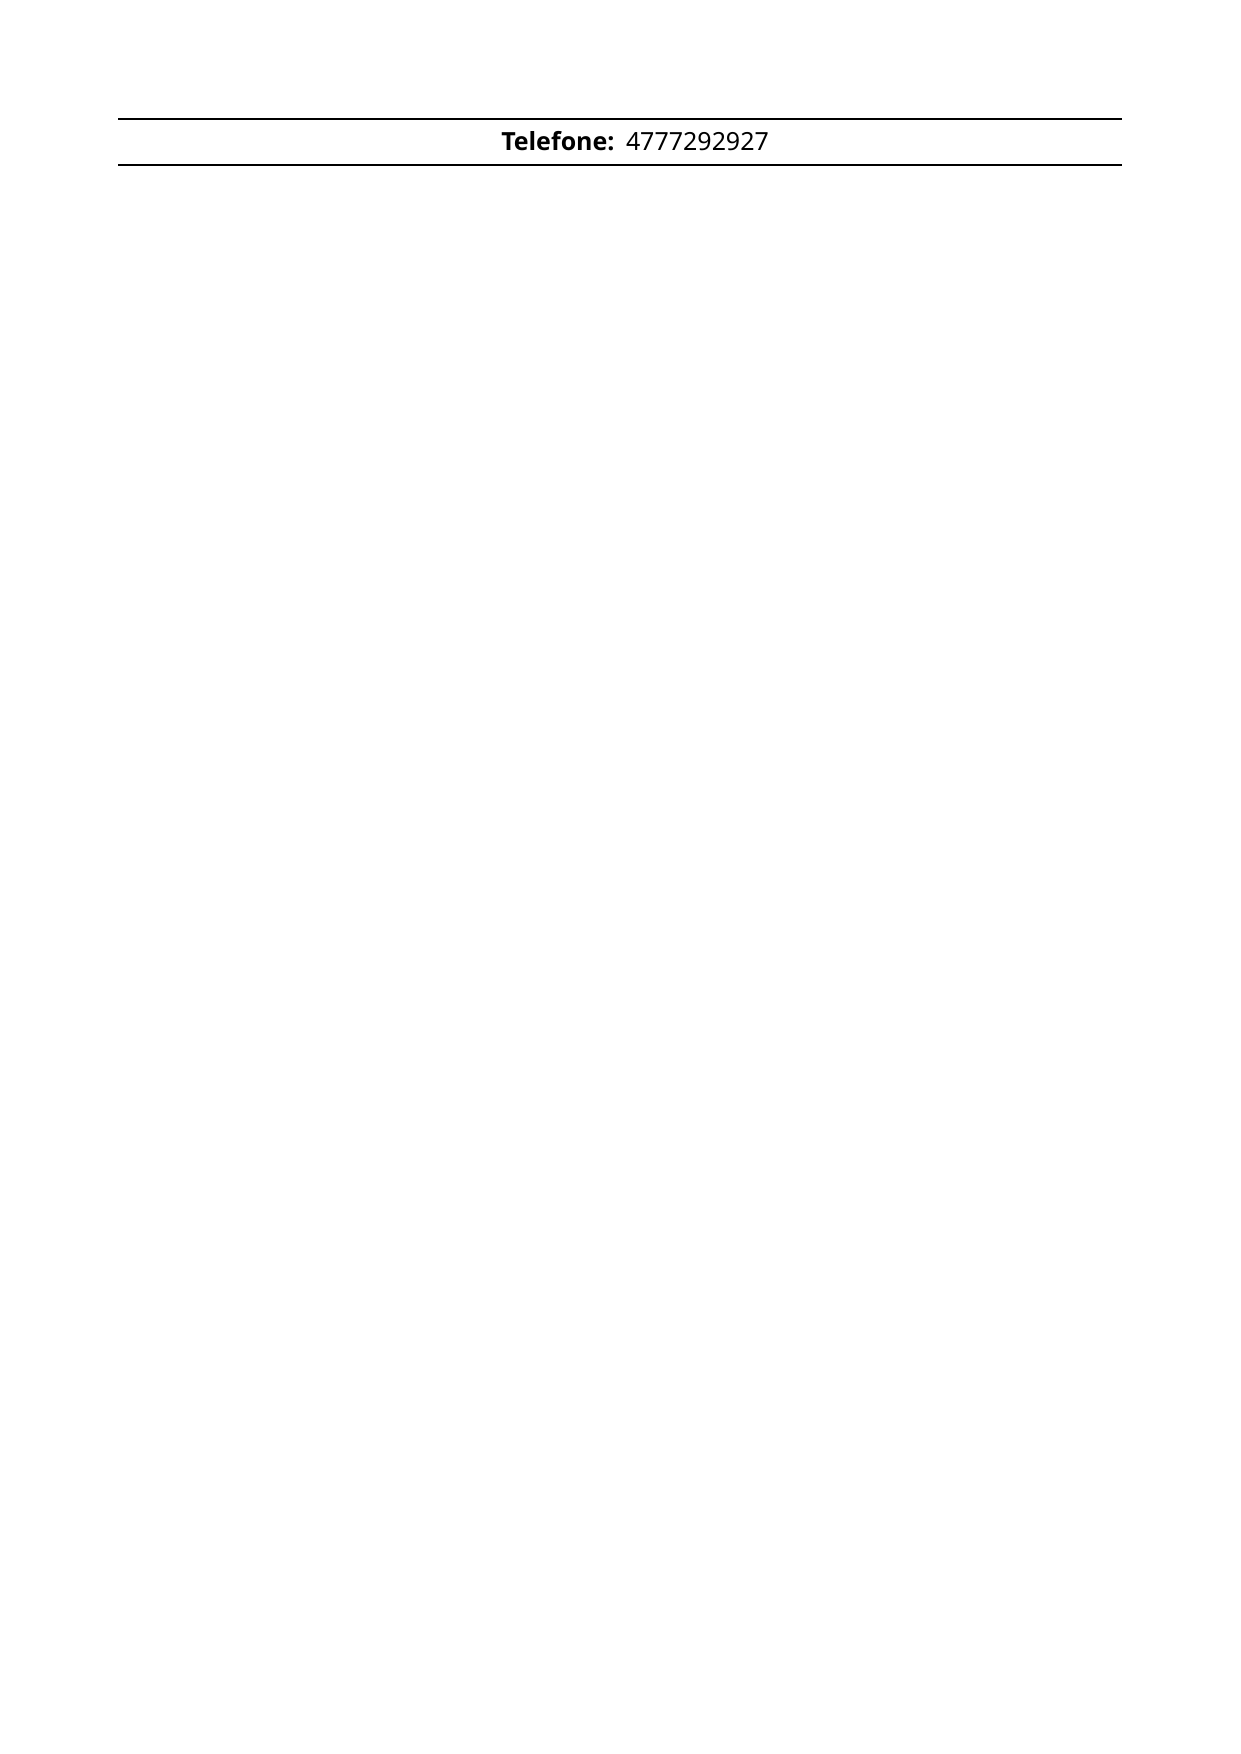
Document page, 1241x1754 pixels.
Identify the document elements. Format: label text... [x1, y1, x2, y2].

table_cell 4777292927 [620, 120, 1122, 164]
table_cell Telefone: [118, 120, 620, 164]
